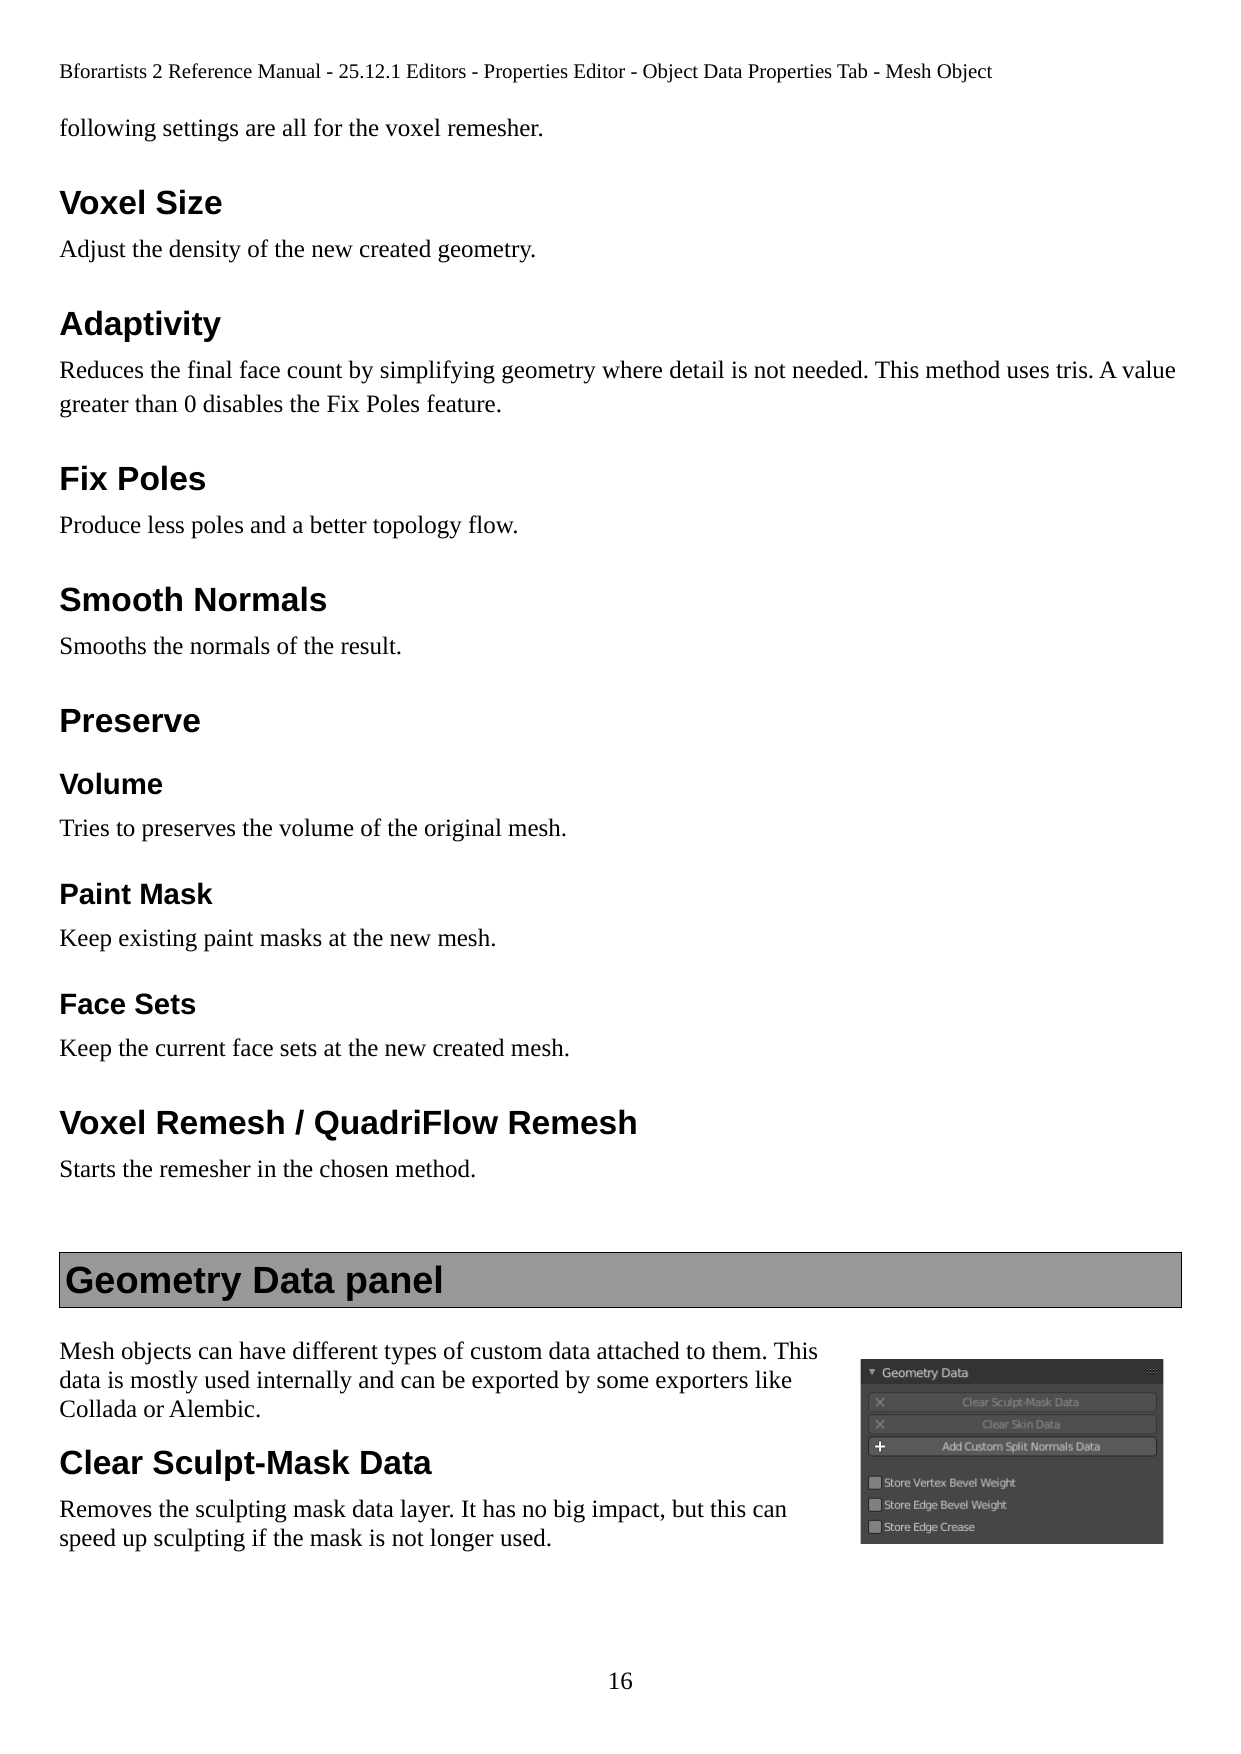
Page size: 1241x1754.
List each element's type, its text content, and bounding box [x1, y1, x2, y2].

text Produce less poles and a better topology flow. [59, 510, 1181, 539]
subtitle Voxel Size [59, 182, 1181, 221]
text Keep the current face sets at the new created mesh. [59, 1033, 1181, 1062]
picture [860, 1359, 1164, 1544]
subtitle Smooth Normals [59, 580, 1181, 619]
subtitle Voxel Remesh / QuadriFlow Remesh [59, 1103, 1181, 1141]
subtitle Volume [59, 767, 1181, 801]
text Adjust the density of the new created geometry. [59, 234, 1181, 262]
text Starts the remesher in the chosen method. [59, 1154, 1181, 1183]
text Tries to preserves the volume of the original mesh. [59, 813, 1181, 842]
subtitle Clear Sculpt-Mask Data [59, 1443, 860, 1482]
subtitle Face Sets [59, 987, 1181, 1020]
text Mesh objects can have different types of custom data attached to them. This data is mostly used internally and can be exported by some exporters like Collada or Alembic. [59, 1336, 1181, 1422]
text Removes the sculpting mask data layer. It has no big impact, but this can speed up sculpting if the mask is not longer used. [59, 1494, 1181, 1552]
table_header Geometry Data panel [60, 1253, 1181, 1307]
subtitle [1164, 1443, 1181, 1482]
subtitle Adaptivity [59, 303, 1181, 342]
text Smooths the normals of the result. [59, 631, 1181, 660]
subtitle Preserve [59, 701, 1181, 740]
text Reduces the final face count by simplifying geometry where detail is not needed. This method uses tris. A value greater than 0 disables the Fix Poles feature. [59, 355, 1181, 418]
subtitle Paint Mask [59, 877, 1181, 911]
text Keep existing paint masks at the new mesh. [59, 923, 1181, 952]
subtitle Fix Poles [59, 459, 1181, 498]
text following settings are all for the voxel remesher. [59, 113, 1181, 141]
